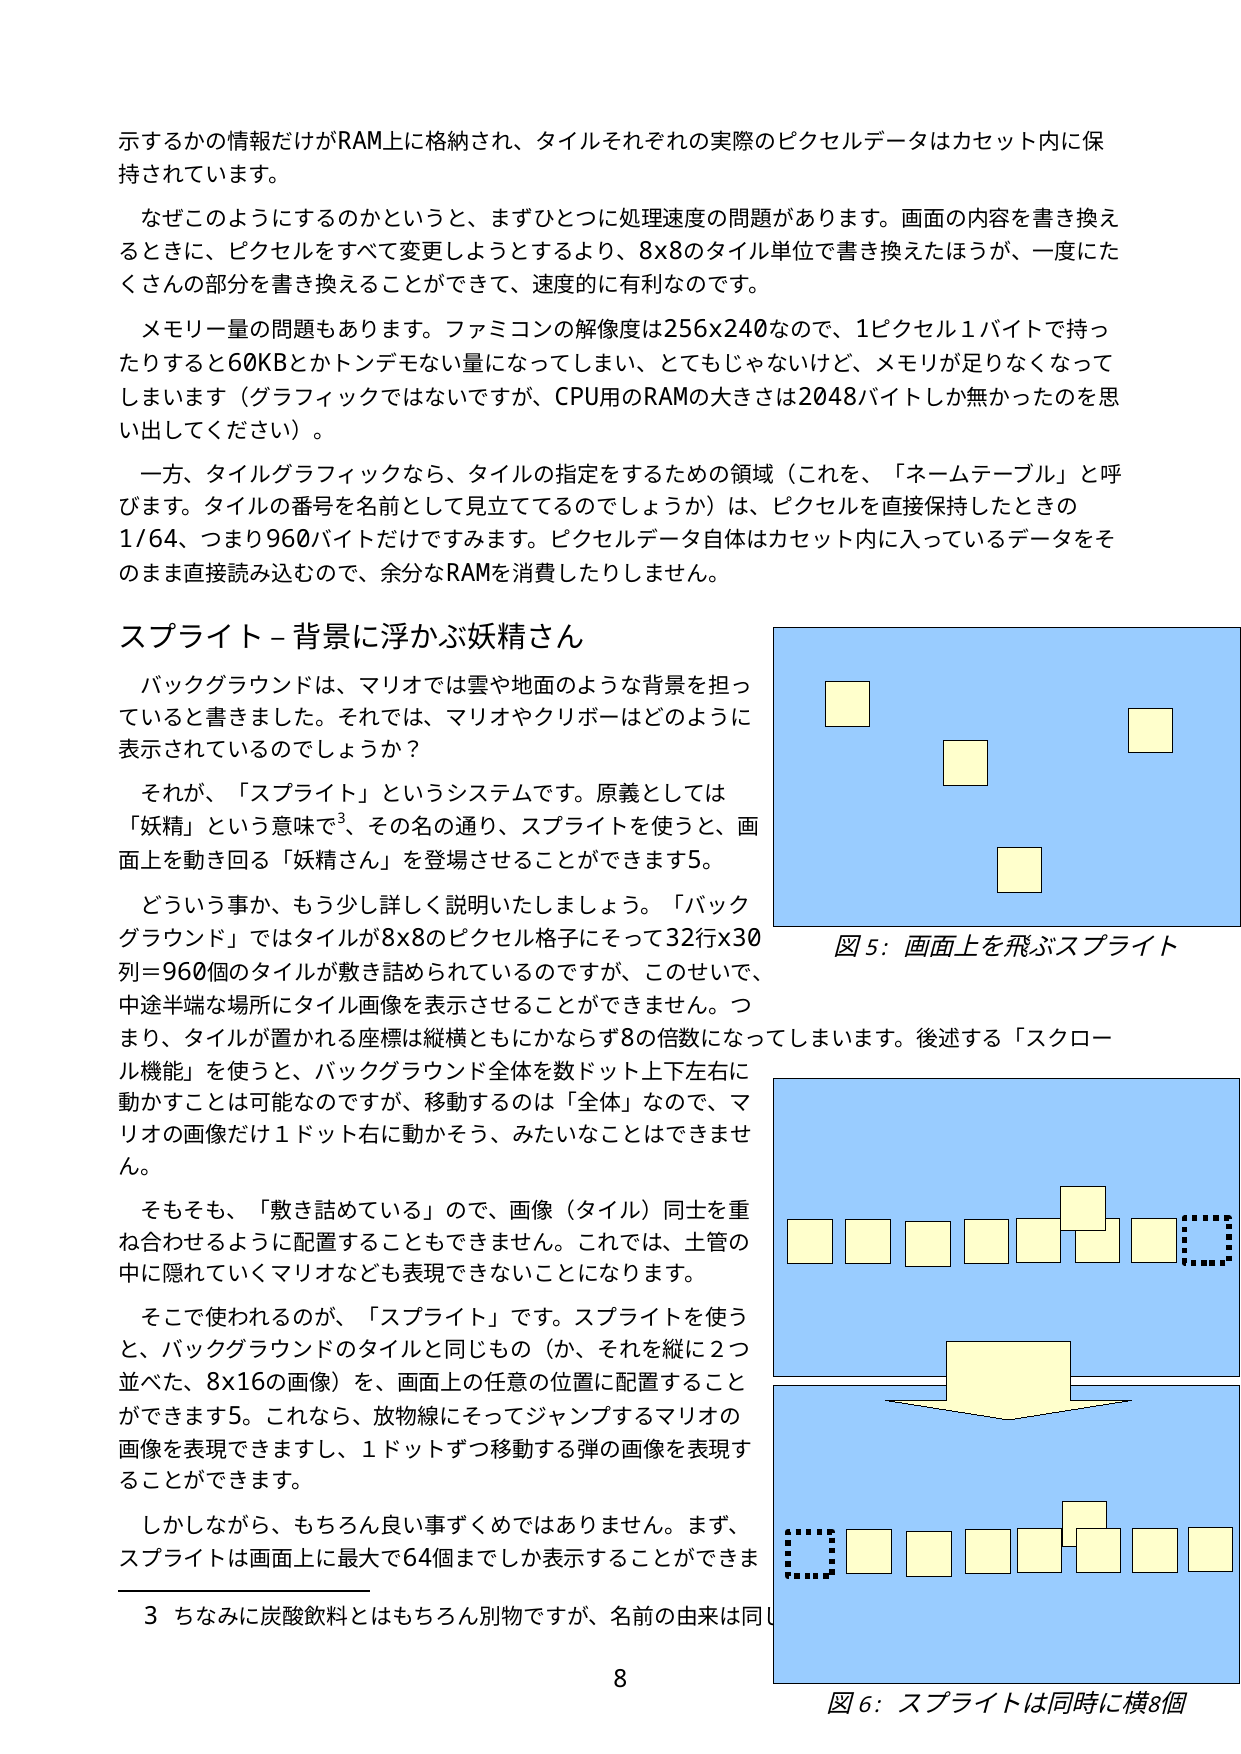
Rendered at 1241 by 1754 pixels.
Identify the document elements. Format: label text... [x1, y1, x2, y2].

text どういう事か、もう少し詳しく説明いたしましょう。「バックグラウンド」ではタイルが8x8のピクセル格子にそって32行x30列＝960個のタイルが敷き詰められているのですが、このせいで、中途半端な場所にタイル画像を表示させることができません。つまり、タイルが置かれる座標は縦横ともにかならず8の倍数になってしまいます。後述する「スクロール機能」を使うと、バックグラウンド全体を数ドット上下左右に動かすことは可能なのですが、移動するのは「全体」なので、マリオの画像だけ１ドット右に動かそう、みたいなことはできません。 [118, 888, 1122, 1180]
text それが、「スプライト」というシステムです。原義としては「妖精」という意味で、その名の通り、スプライトを使うと、画面上を動き回る「妖精さん」を登場させることができます図 5。 [118, 776, 773, 876]
text 一方、タイルグラフィックなら、タイルの指定をするための領域（これを、「ネームテーブル」と呼びます。タイルの番号を名前として見立ててるのでしょうか）は、ピクセルを直接保持したときの1/64、つまり960バイトだけですみます。ピクセルデータ自体はカセット内に入っているデータをそのまま直接読み込むので、余分なRAMを消費したりしません。 [118, 457, 1122, 588]
subtitle スプライト – 背景に浮かぶ妖精さん [118, 613, 1122, 656]
text [773, 1720, 1240, 1754]
text メモリー量の問題もあります。ファミコンの解像度は256x240なので、1ピクセル１バイトで持ったりすると60KBとかトンデモない量になってしまい、とてもじゃないけど、メモリが足りなくなってしまいます（グラフィックではないですが、CPU用のRAMの大きさは2048バイトしか無かったのを思い出してください）。 [118, 311, 1122, 444]
subtitle [773, 963, 1240, 997]
text 図 5: 画面上を飛ぶスプライト [773, 927, 1240, 963]
text しかしながら、もちろん良い事ずくめではありません。まず、スプライトは画面上に最大で64個までしか表示することができま [118, 1508, 773, 1573]
text なぜこのようにするのかというと、まずひとつに処理速度の問題があります。画面の内容を書き換えるときに、ピクセルをすべて変更しようとするより、8x8のタイル単位で書き換えたほうが、一度にたくさんの部分を書き換えることができて、速度的に有利なのです。 [118, 201, 1122, 298]
text バックグラウンドは、マリオでは雲や地面のような背景を担っていると書きました。それでは、マリオやクリボーはどのように表示されているのでしょうか？ [118, 668, 773, 763]
text 示するかの情報だけがRAM上に格納され、タイルそれぞれの実際のピクセルデータはカセット内に保持されています。 [118, 123, 1122, 188]
text そもそも、「敷き詰めている」ので、画像（タイル）同士を重ね合わせるように配置することもできません。これでは、土管の中に隠れていくマリオなども表現できないことになります。 [118, 1193, 773, 1288]
text 図 6: スプライトは同時に横8個 [773, 1684, 1240, 1720]
text ちなみに炭酸飲料とはもちろん別物ですが、名前の由来は同じそうです。 [118, 1597, 773, 1631]
text そこで使われるのが、「スプライト」です。スプライトを使うと、バックグラウンドのタイルと同じもの（か、それを縦に２つ並べた、8x16の画像）を、画面上の任意の位置に配置することができます図 5。これなら、放物線にそってジャンプするマリオの画像を表現できますし、１ドットずつ移動する弾の画像を表現することができます。 [118, 1300, 773, 1495]
